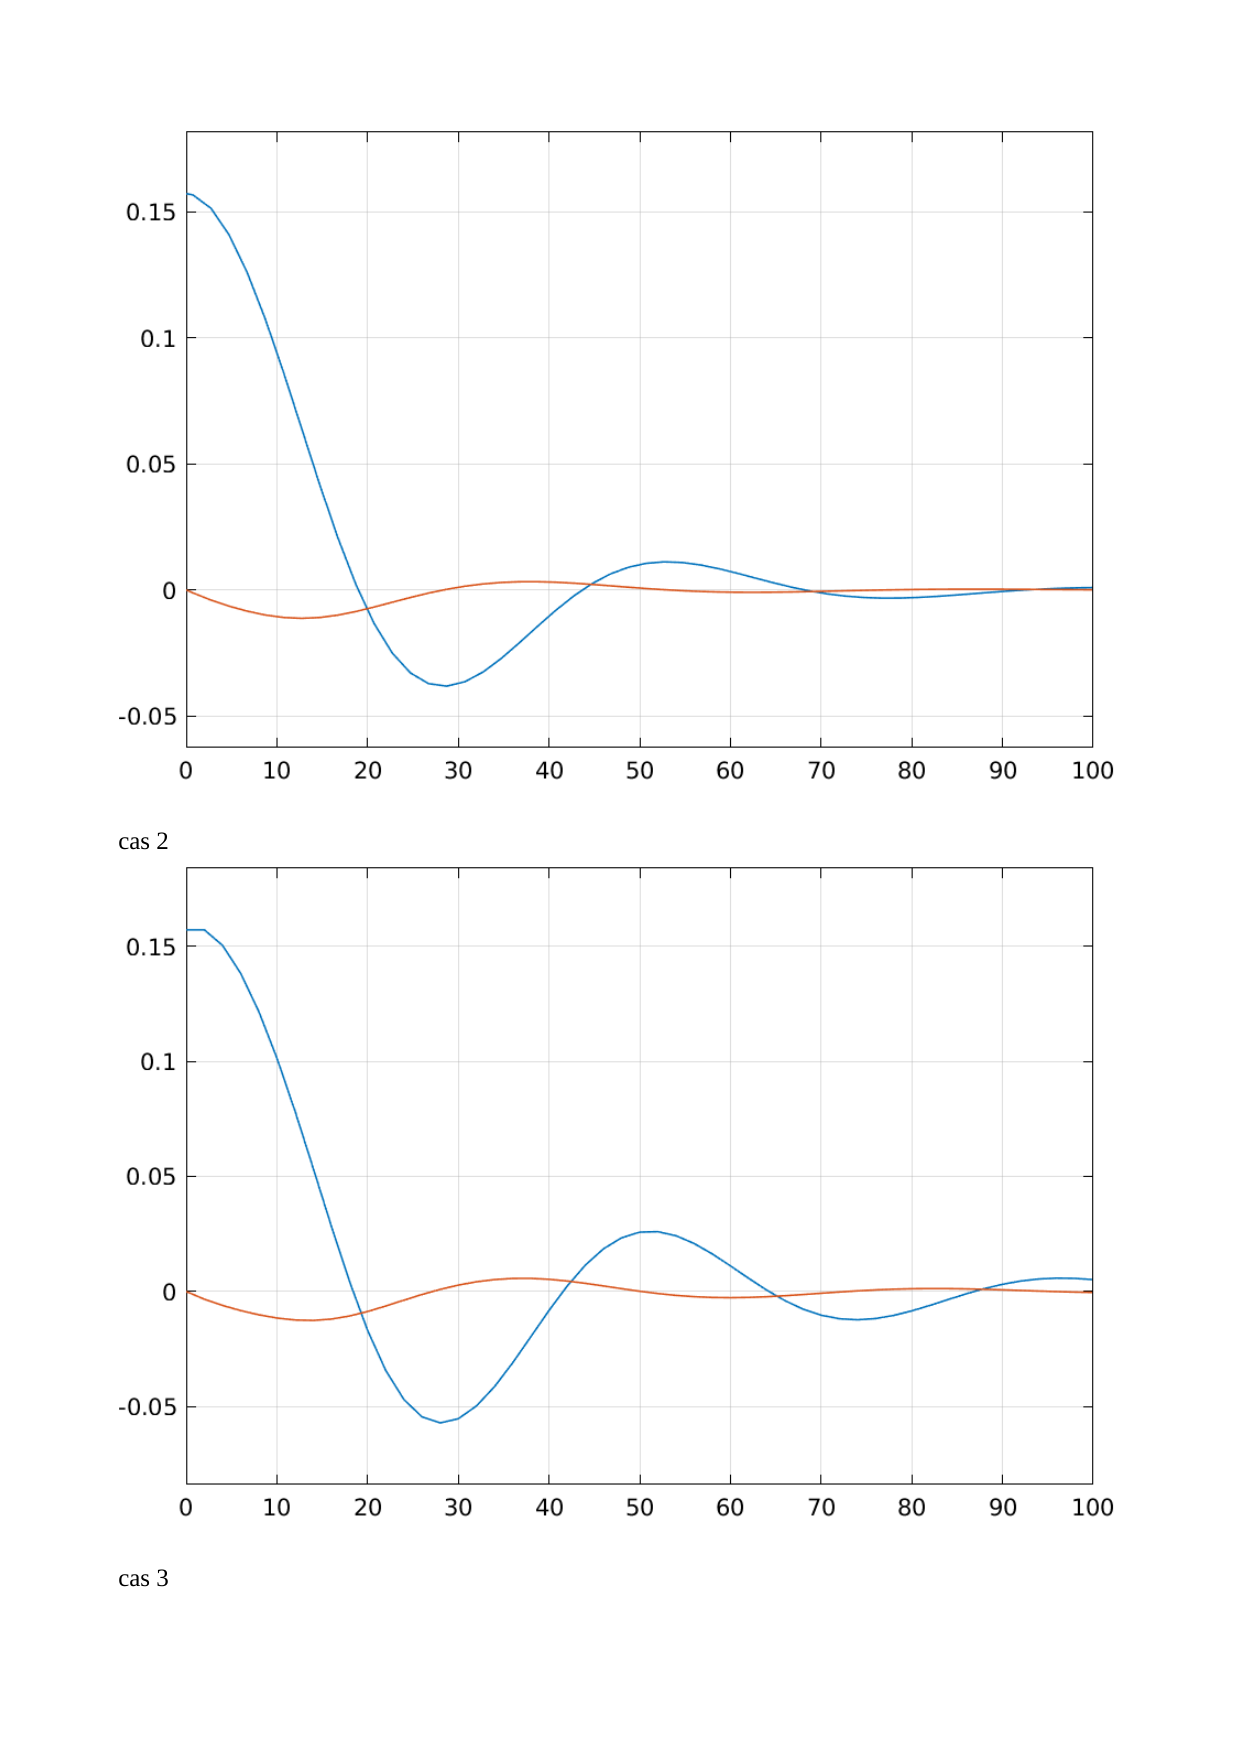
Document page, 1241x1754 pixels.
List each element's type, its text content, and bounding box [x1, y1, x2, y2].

picture [118, 855, 1123, 1564]
text cas 2 [118, 827, 1122, 855]
picture [118, 118, 1123, 827]
text cas 3 [118, 1564, 1122, 1592]
